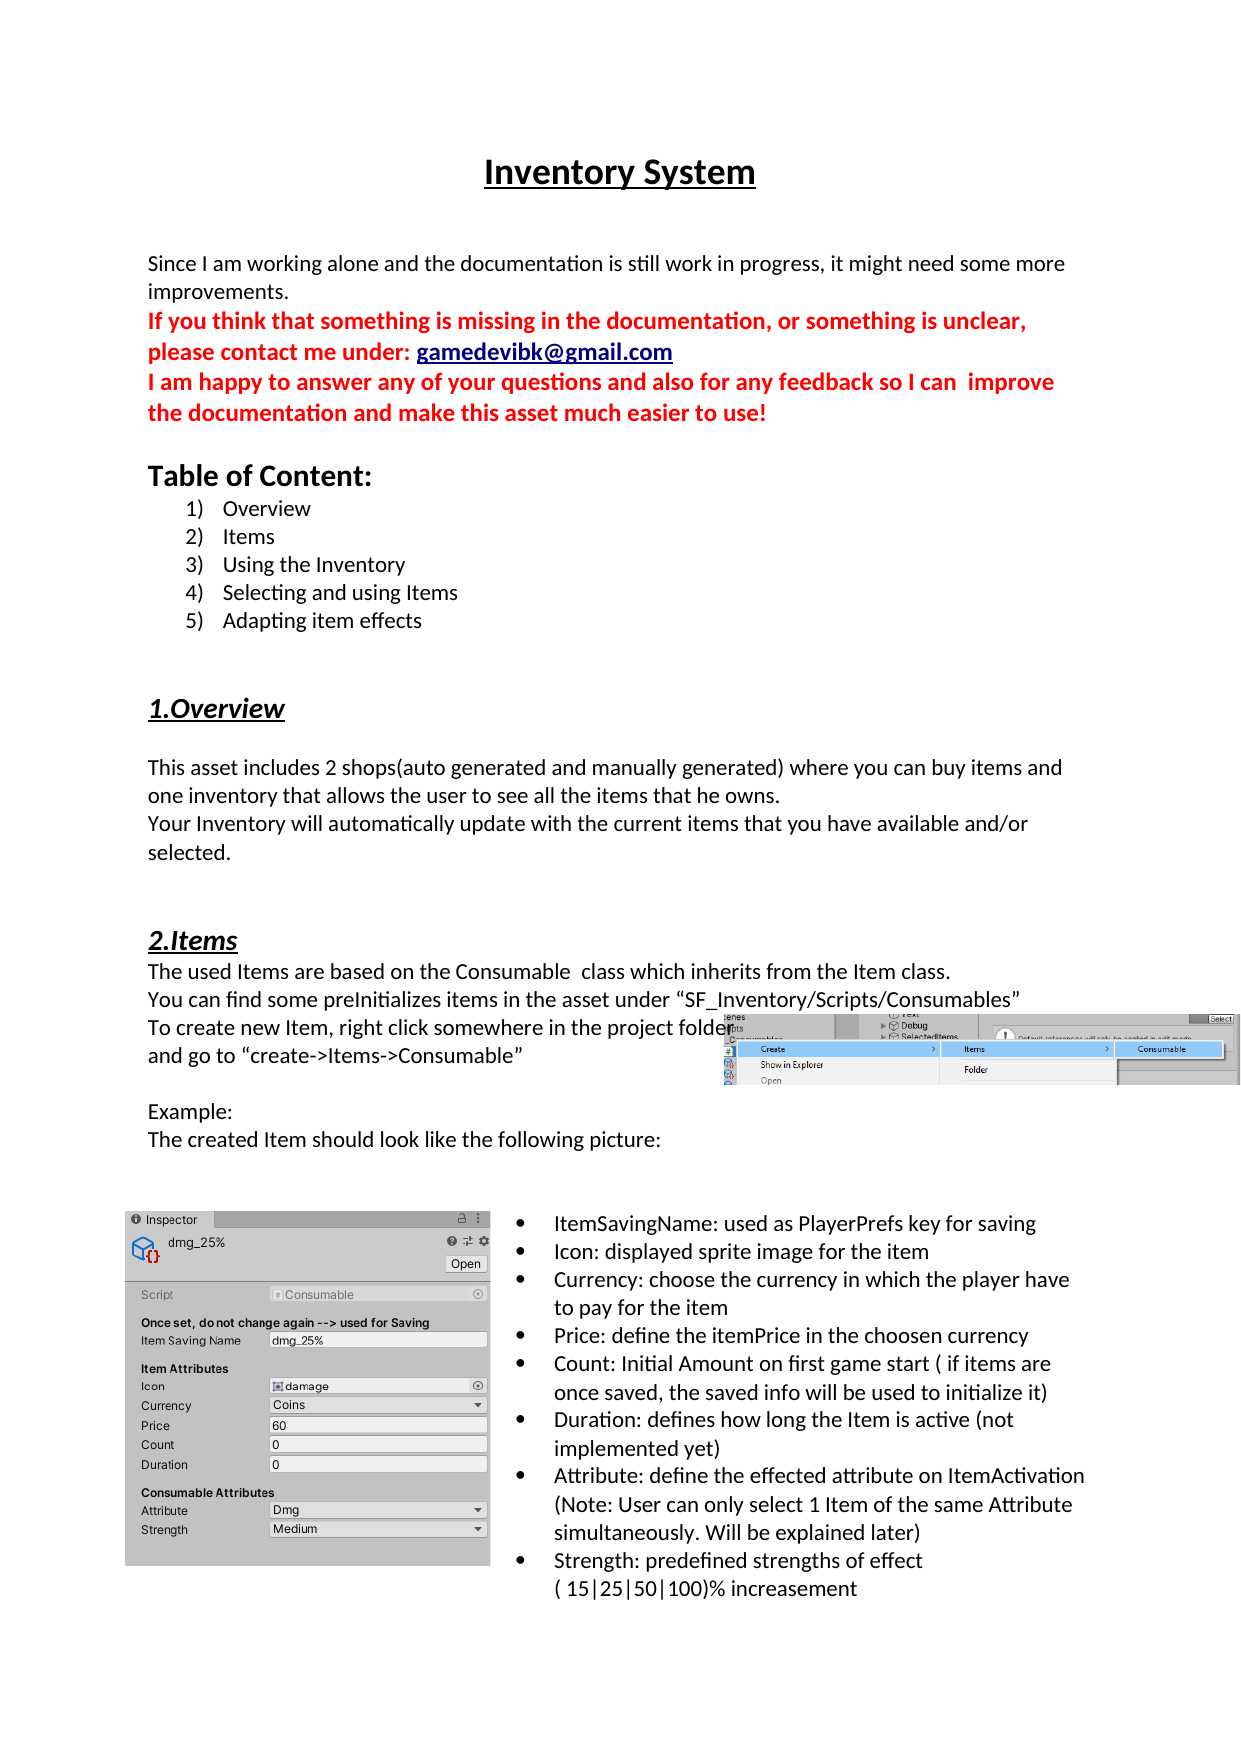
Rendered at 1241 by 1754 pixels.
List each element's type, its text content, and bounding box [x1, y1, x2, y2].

text Example: [148, 1097, 1093, 1125]
text To create new Item, right click somewhere in the project folder [148, 1013, 1093, 1041]
list Strength: predefined strengths of effect [516, 1546, 1093, 1574]
text I am happy to answer any of your questions and also for any feedback so I can improve the documentation and make this asset much easier to use! [148, 367, 1093, 428]
text Inventory System [148, 148, 1093, 193]
text Since I am working alone and the documentation is still work in progress, it might need some more improvements. [148, 249, 1093, 306]
text This asset includes 2 shops(auto generated and manually generated) where you can buy items and one inventory that allows the user to see all the items that he owns. [148, 753, 1093, 809]
text The used Items are based on the Consumable class which inherits from the Item class. [148, 957, 1093, 985]
list ItemSavingName: used as PlayerPrefs key for saving [516, 1209, 1093, 1237]
text 2.Items [148, 922, 1093, 957]
text Your Inventory will automatically update with the current items that you have available and/or selected. [148, 809, 1093, 866]
text The created Item should look like the following picture: [148, 1125, 1093, 1153]
text 1.Overview [148, 690, 1093, 726]
list Price: define the itemPrice in the choosen currency [516, 1322, 1093, 1349]
list (Note: User can only select 1 Item of the same Attribute simultaneously. Will be explained later) [554, 1490, 1093, 1546]
list Adapting item effects [185, 606, 1093, 634]
list Currency: choose the currency in which the player have to pay for the item [516, 1266, 1093, 1322]
list Duration: defines how long the Item is active (not implemented yet) [516, 1406, 1093, 1462]
list Attribute: define the effected attribute on ItemActivation [516, 1462, 1093, 1490]
text and go to “create->Items->Consumable” [148, 1041, 723, 1069]
text Table of Content: [148, 456, 1093, 494]
list Icon: displayed sprite image for the item [516, 1237, 1093, 1266]
list Using the Inventory [185, 550, 1093, 578]
list Count: Initial Amount on first game start ( if items are once saved, the saved info will be used to initialize it) [516, 1349, 1093, 1406]
list Items [185, 522, 1093, 550]
list Selecting and using Items [185, 578, 1093, 606]
text You can find some preInitializes items in the asset under “SF_Inventory/Scripts/Consumables” [148, 985, 1093, 1013]
list Overview [185, 494, 1093, 522]
list ( 15|25|50|100)% increasement [554, 1574, 1093, 1602]
text If you think that something is missing in the documentation, or something is unclear, please contact me under: gamedevibk@gmail.com [148, 306, 1093, 367]
